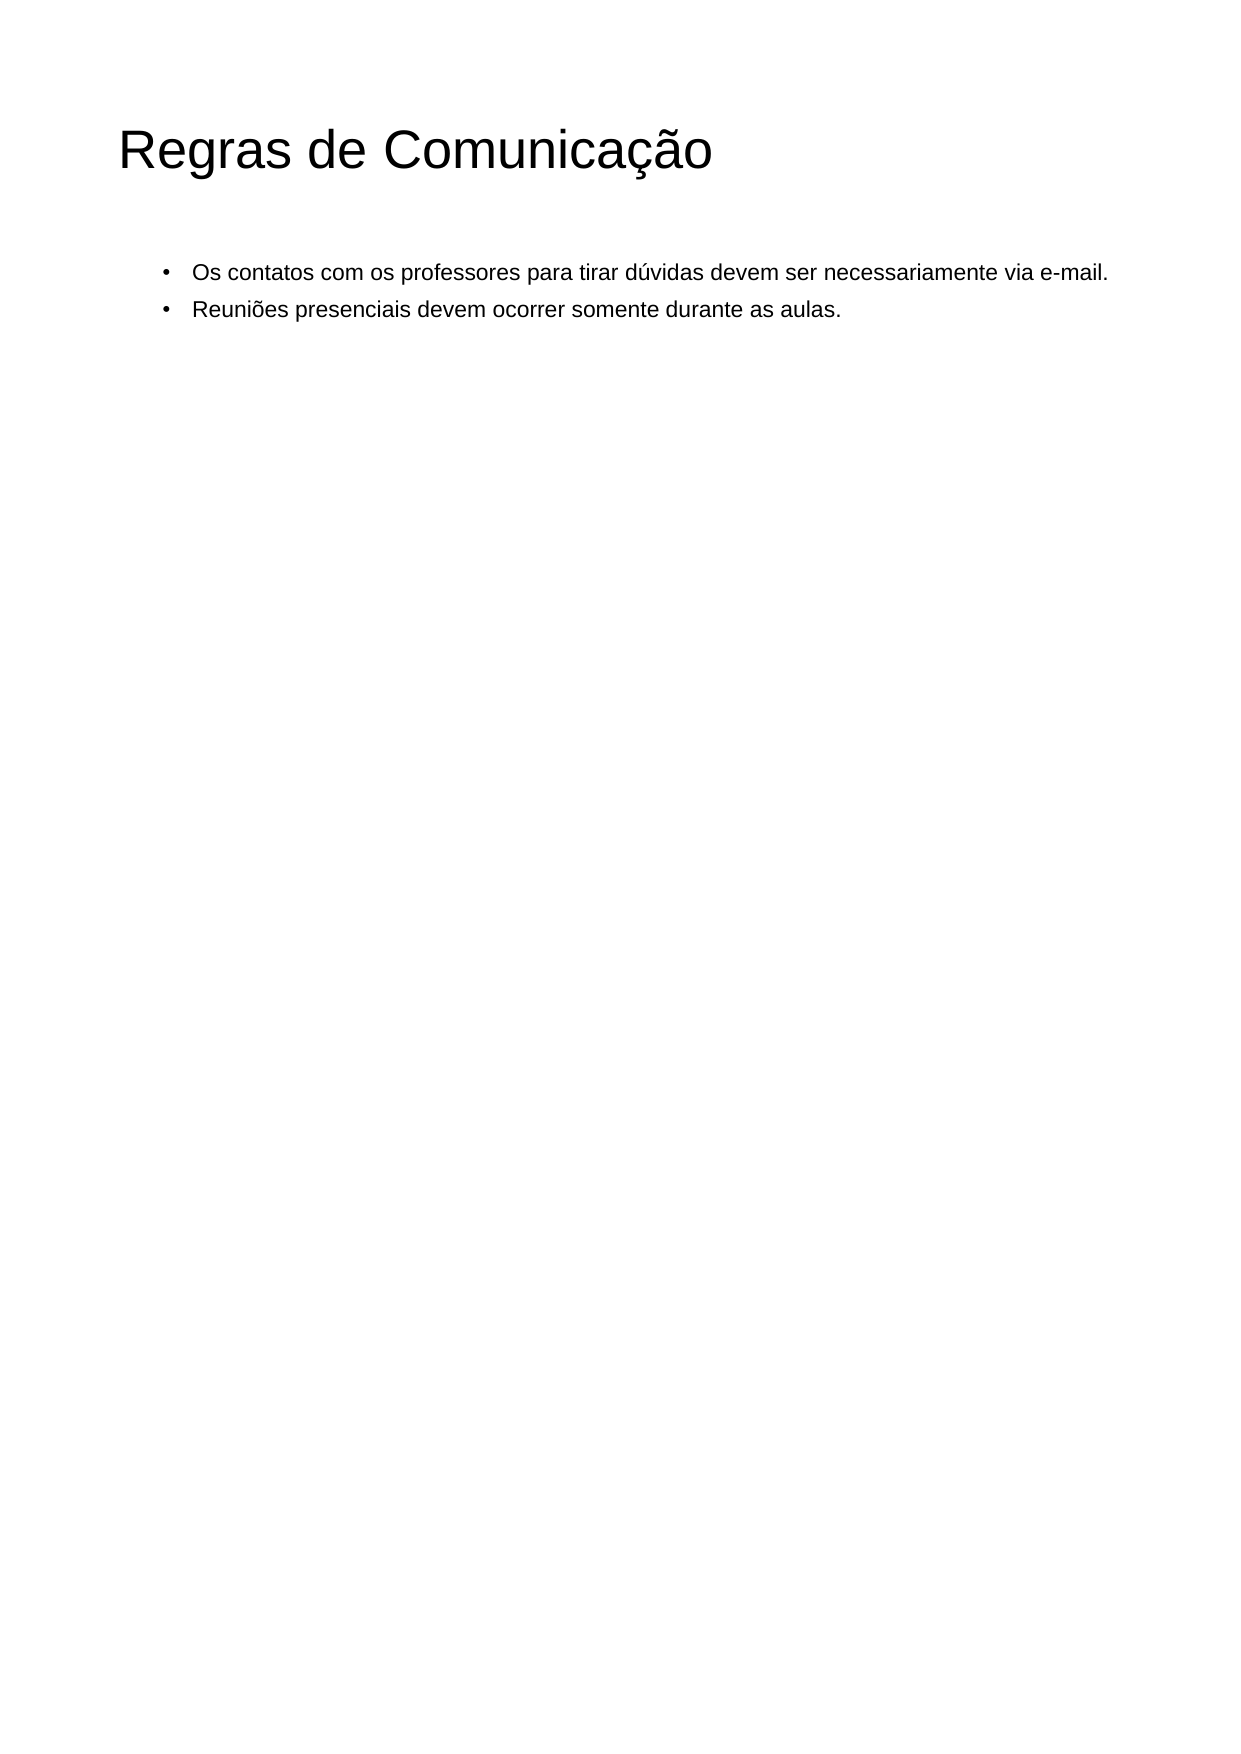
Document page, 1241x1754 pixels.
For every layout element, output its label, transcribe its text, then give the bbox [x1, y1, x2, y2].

list Os contatos com os professores para tirar dúvidas devem ser necessariamente via e-mail. [162, 259, 1122, 286]
list Reuniões presenciais devem ocorrer somente durante as aulas. [162, 296, 1122, 322]
text Regras de Comunicação [118, 118, 1122, 180]
